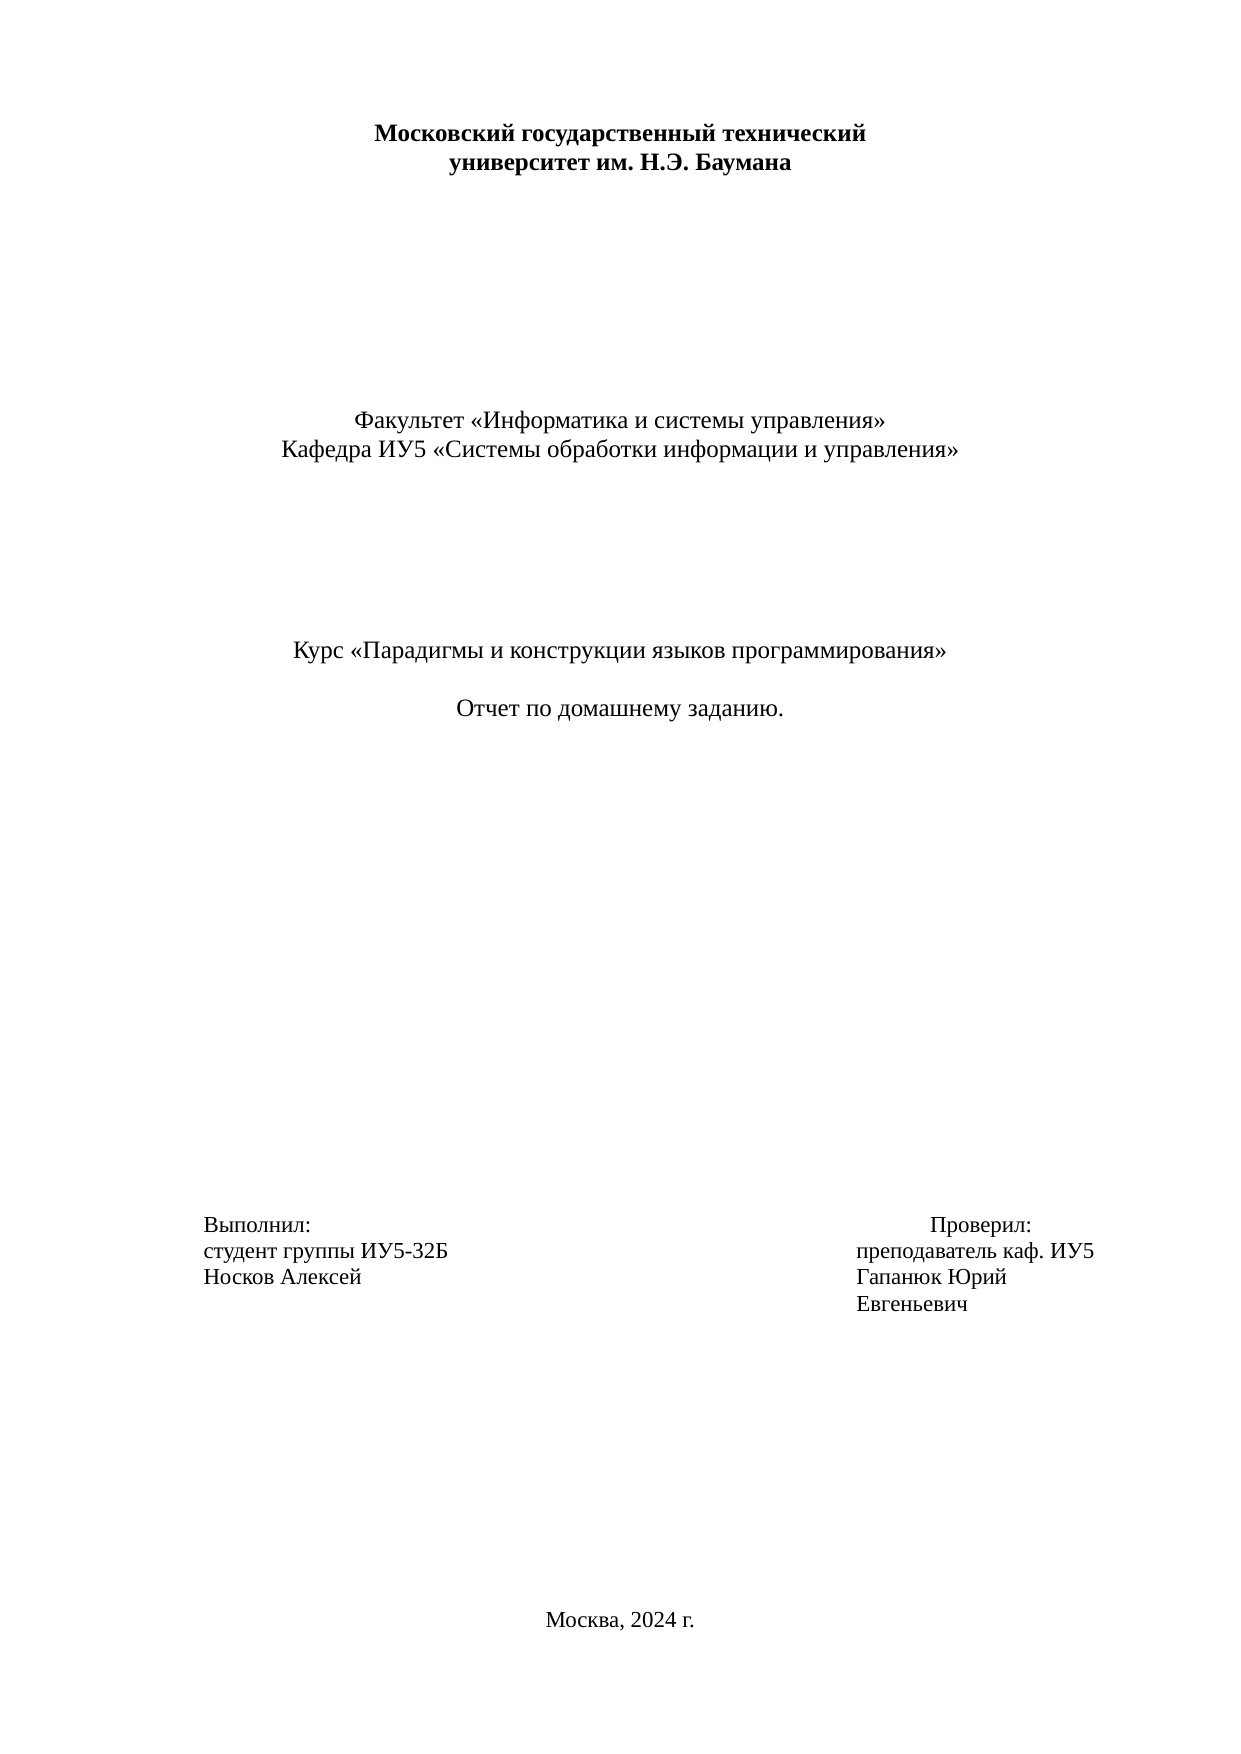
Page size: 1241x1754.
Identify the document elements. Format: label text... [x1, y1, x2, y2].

table_cell [538, 1316, 845, 1342]
table_cell преподаватель каф. ИУ5 [845, 1237, 1208, 1263]
table_header [538, 1211, 845, 1237]
table_header Выполнил: [118, 1211, 538, 1237]
text Московский государственный технический [118, 118, 1122, 147]
table_cell [538, 1263, 845, 1316]
text университет им. Н.Э. Баумана [118, 147, 1122, 176]
table_cell Гапанюк Юрий Евгеньевич [845, 1263, 1208, 1316]
text Отчет по домашнему заданию. [118, 693, 1122, 722]
text Кафедра ИУ5 «Системы обработки информации и управления» [118, 434, 1122, 463]
text Курс «Парадигмы и конструкции языков программирования» [118, 636, 1122, 664]
table_cell [118, 1316, 538, 1342]
table_cell [538, 1343, 845, 1369]
table_header Проверил: [845, 1211, 1208, 1237]
table_cell [845, 1343, 1208, 1369]
table_cell Носков Алексей [118, 1263, 538, 1316]
table_cell [118, 1343, 538, 1369]
table_cell [538, 1237, 845, 1263]
table_cell [845, 1316, 1208, 1342]
table_cell студент группы ИУ5-32Б [118, 1237, 538, 1263]
text Москва, 2024 г. [118, 1606, 1122, 1632]
text Факультет «Информатика и системы управления» [118, 406, 1122, 434]
